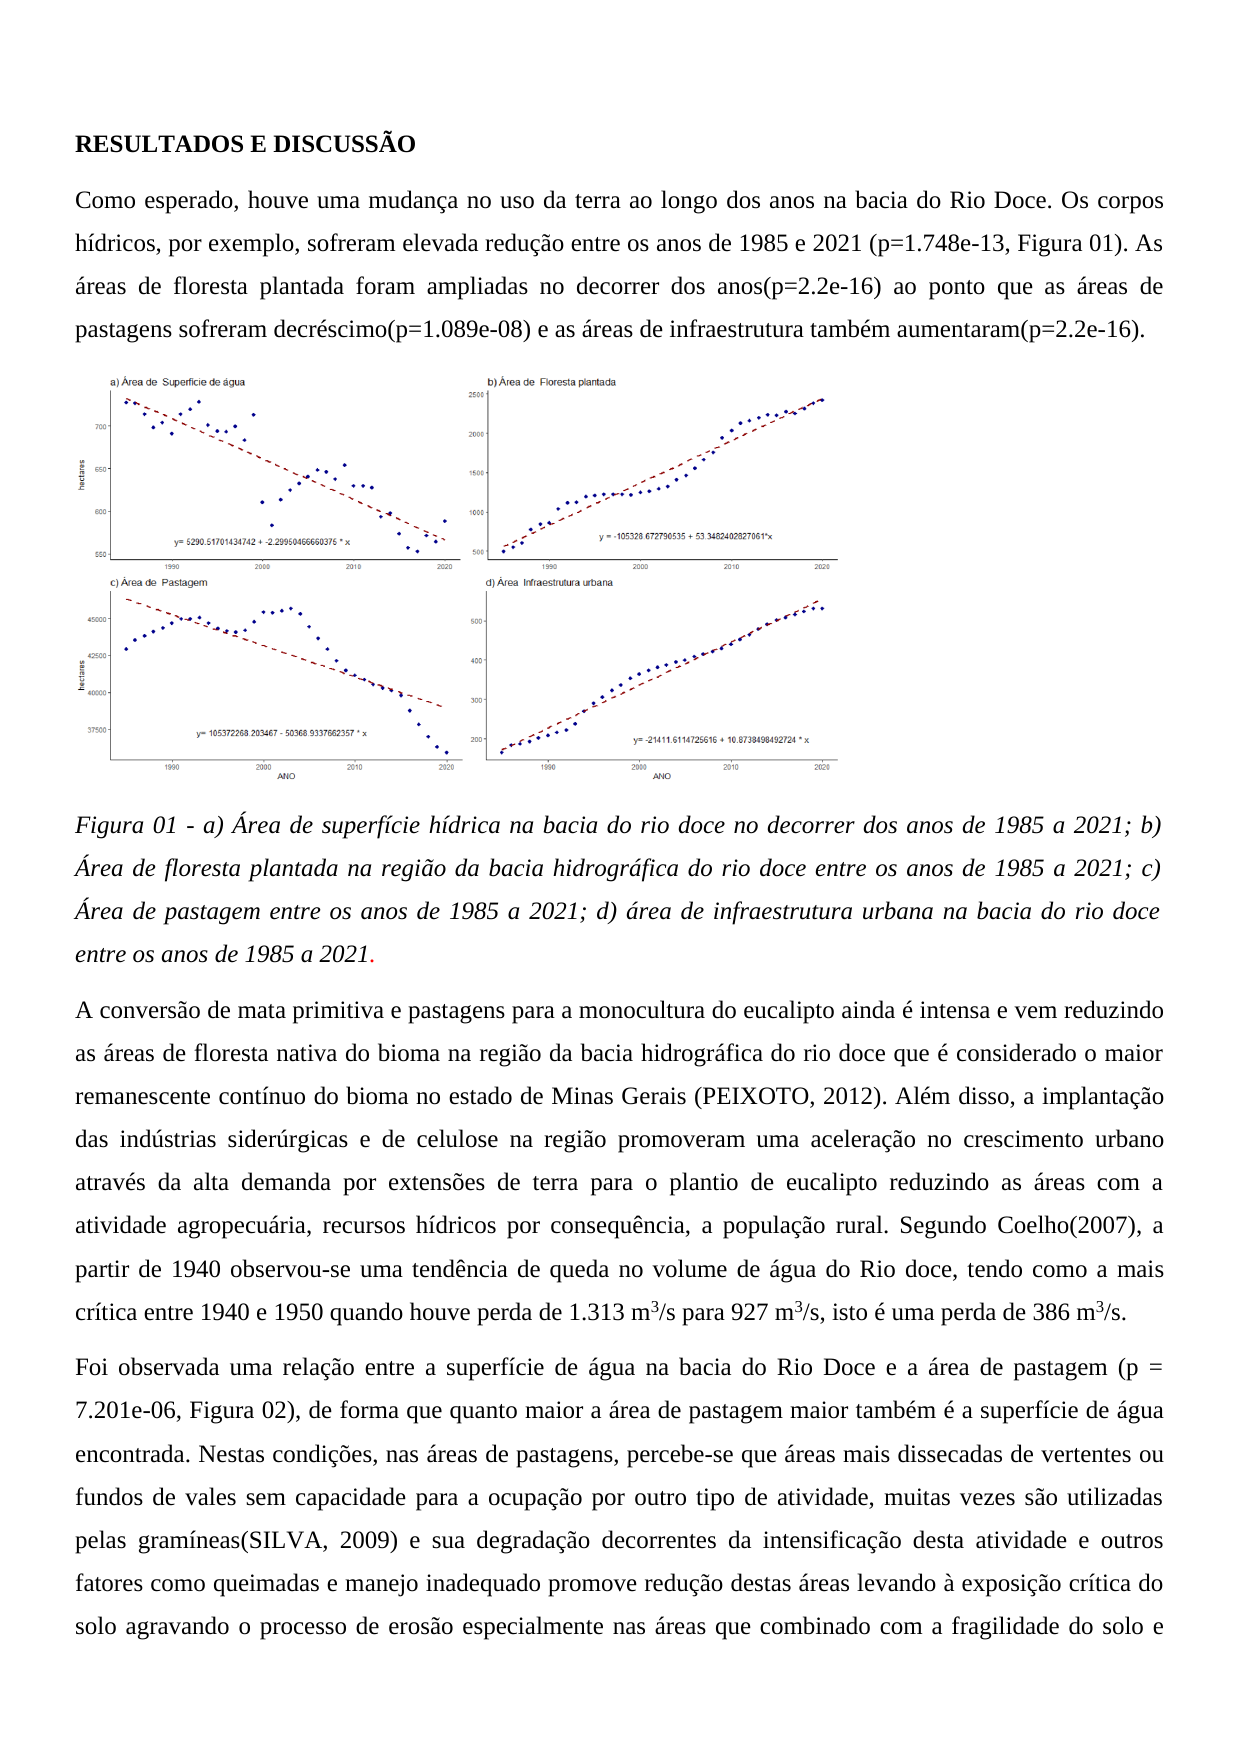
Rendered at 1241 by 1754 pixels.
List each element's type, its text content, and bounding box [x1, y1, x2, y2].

text Foi observada uma relação entre a superfície de água na bacia do Rio Doce e a área de pastagem (p = 7.201e-06, Figura 02), de forma que quanto maior a área de pastagem maior também é a superfície de água encontrada. Nestas condições, nas áreas de pastagens, percebe-se que áreas mais dissecadas de vertentes ou fundos de vales sem capacidade para a ocupação por outro tipo de atividade, muitas vezes são utilizadas pelas gramíneas(SILVA, 2009) e sua degradação decorrentes da intensificação desta atividade e outros fatores como queimadas e manejo inadequado promove redução destas áreas levando à exposição crítica do solo agravando o processo de erosão especialmente nas áreas que combinado com a fragilidade do solo e [75, 1352, 1165, 1640]
text Como esperado, houve uma mudança no uso da terra ao longo dos anos na bacia do Rio Doce. Os corpos hídricos, por exemplo, sofreram elevada redução entre os anos de 1985 e 2021 (p=1.748e-13, Figura 01). As áreas de floresta plantada foram ampliadas no decorrer dos anos(p=2.2e-16) ao ponto que as áreas de pastagens sofreram decréscimo(p=1.089e-08) e as áreas de infraestrutura também aumentaram(p=2.2e-16). [75, 185, 1165, 343]
text A conversão de mata primitiva e pastagens para a monocultura do eucalipto ainda é intensa e vem reduzindo as áreas de floresta nativa do bioma na região da bacia hidrográfica do rio doce que é considerado o maior remanescente contínuo do bioma no estado de Minas Gerais (PEIXOTO, 2012). Além disso, a implantação das indústrias siderúrgicas e de celulose na região promoveram uma aceleração no crescimento urbano através da alta demanda por extensões de terra para o plantio de eucalipto reduzindo as áreas com a atividade agropecuária, recursos hídricos por consequência, a população rural. Segundo Coelho(2007), a partir de 1940 observou-se uma tendência de queda no volume de água do Rio doce, tendo como a mais crítica entre 1940 e 1950 quando houve perda de 1.313 m3/s para 927 m3/s, isto é uma perda de 386 m3/s. [75, 995, 1165, 1326]
text Figura 01 - a) Área de superfície hídrica na bacia do rio doce no decorrer dos anos de 1985 a 2021; b) Área de floresta plantada na região da bacia hidrográfica do rio doce entre os anos de 1985 a 2021; c) Área de pastagem entre os anos de 1985 a 2021; d) área de infraestrutura urbana na bacia do rio doce entre os anos de 1985 a 2021. [75, 810, 1165, 968]
text RESULTADOS E DISCUSSÃO [75, 129, 1165, 158]
